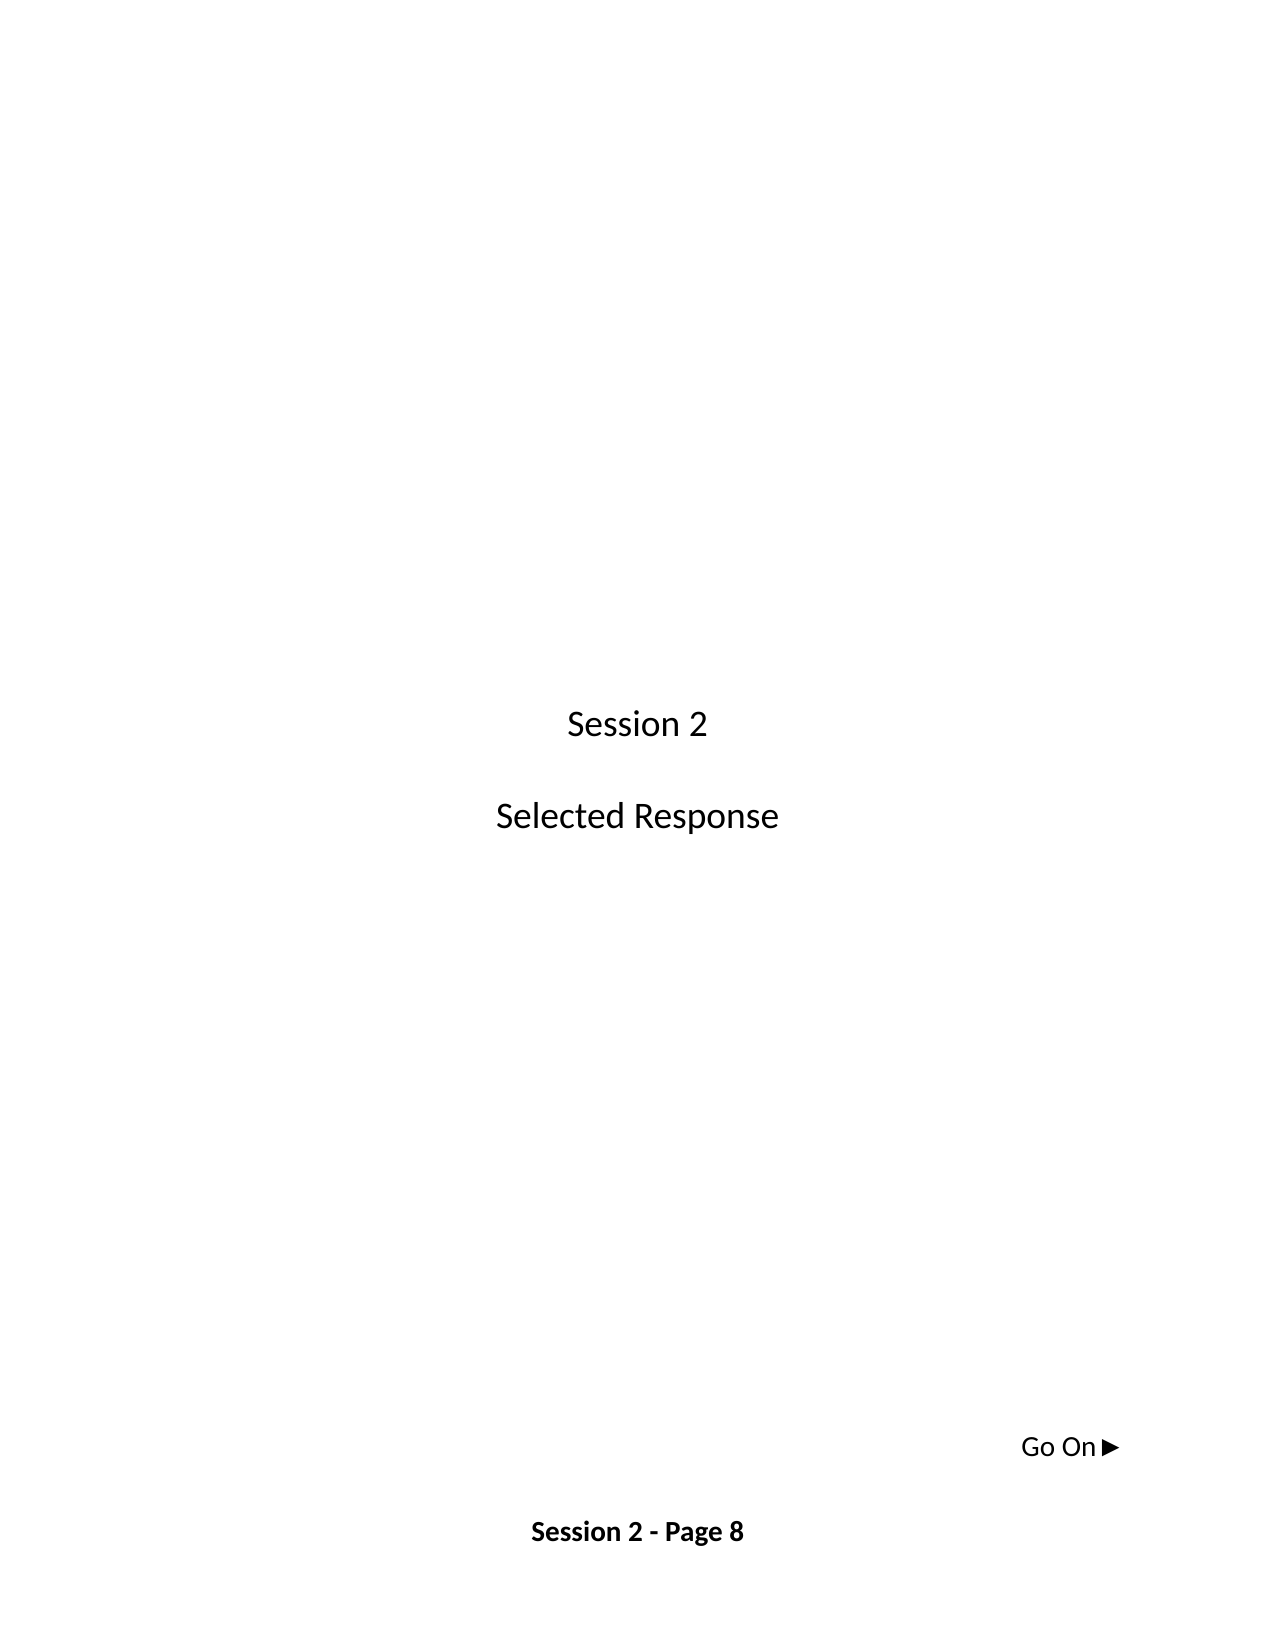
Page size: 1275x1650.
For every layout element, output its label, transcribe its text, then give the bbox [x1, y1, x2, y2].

subtitle Session 2 [150, 700, 1125, 746]
text Selected Response [150, 792, 1125, 837]
text Go On► [150, 1428, 1125, 1464]
